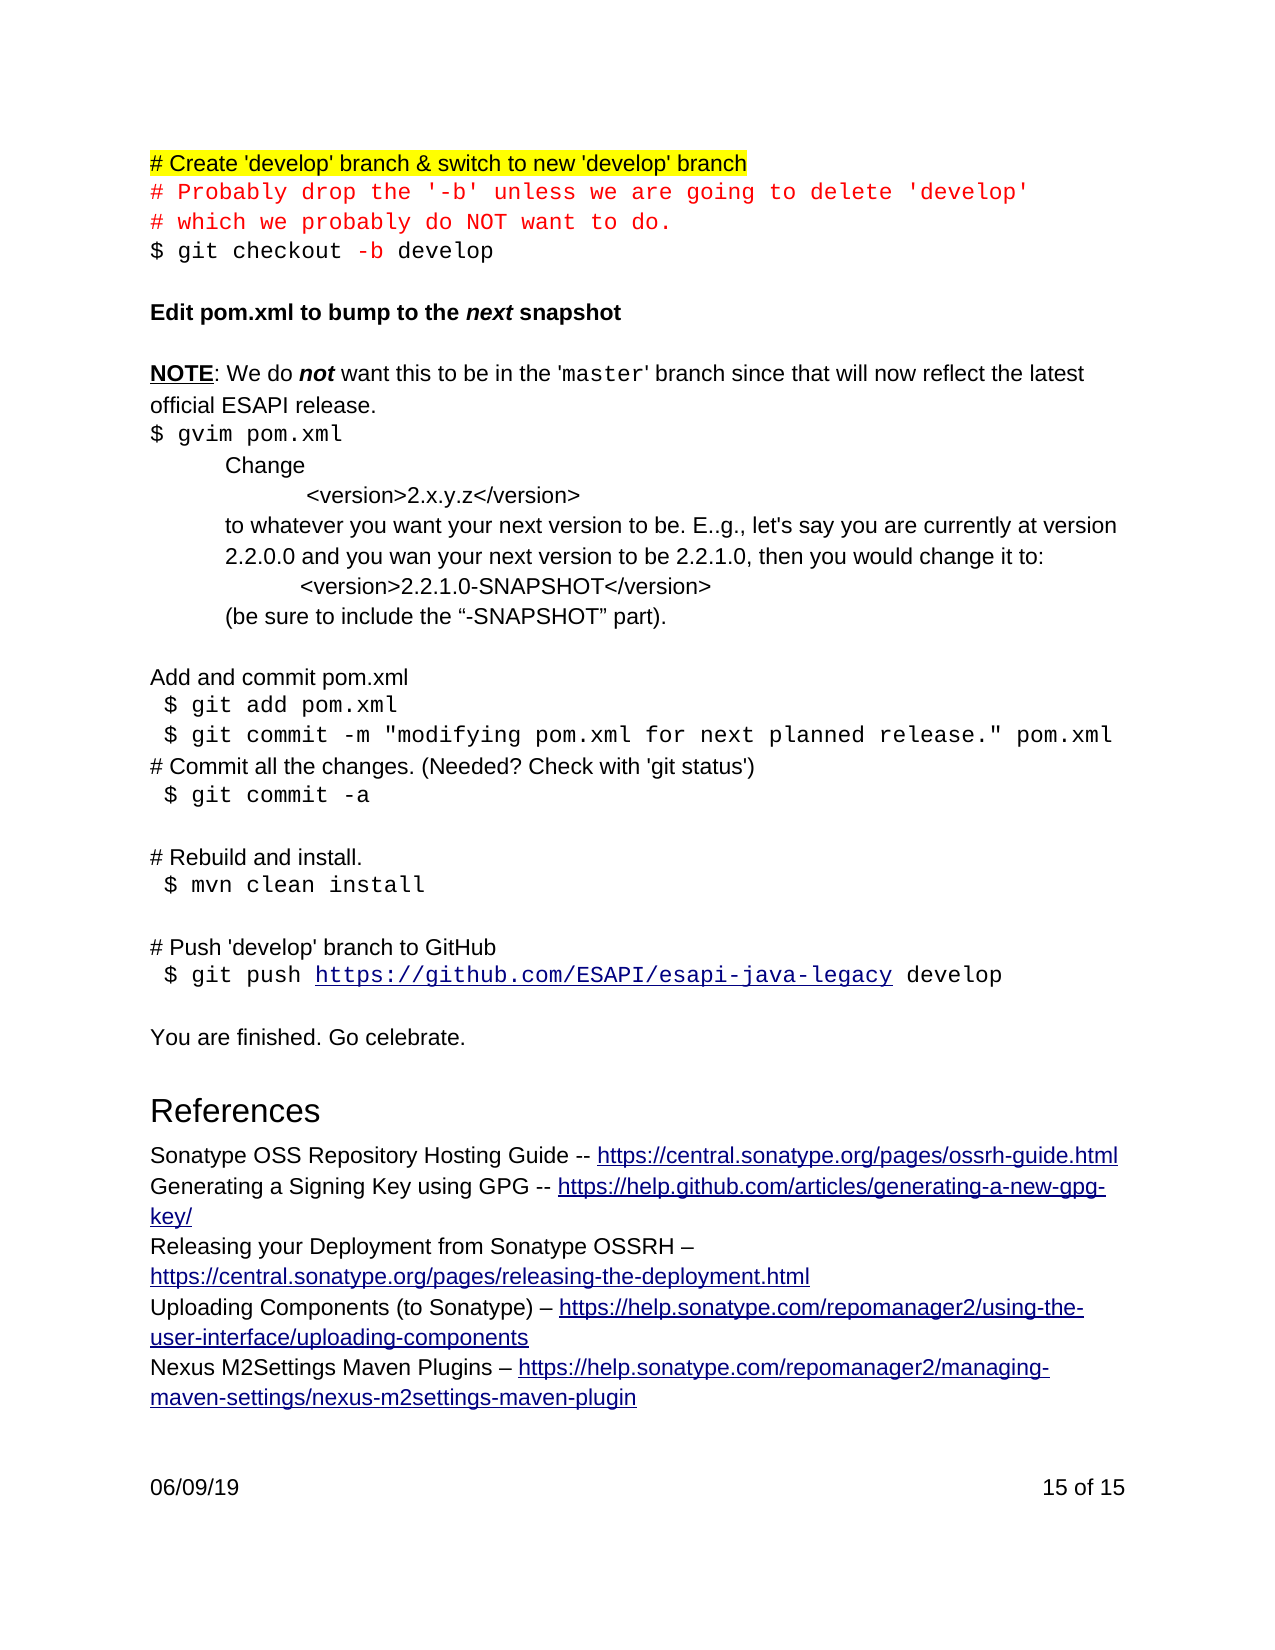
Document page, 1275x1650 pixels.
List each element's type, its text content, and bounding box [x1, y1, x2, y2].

text $ git commit -m "modifying pom.xml for next planned release." pom.xml [150, 723, 1125, 749]
text Generating a Signing Key using GPG -- https://help.github.com/articles/generating-a-new-gpg-key/ [150, 1173, 1125, 1229]
text $ gvim pom.xml [150, 422, 1125, 448]
text $ git checkout -b develop [150, 240, 1125, 266]
text Add and commit pom.xml [150, 663, 1125, 690]
text # Probably drop the '-b' unless we are going to delete 'develop' [150, 180, 1125, 206]
text # Push 'develop' branch to GitHub [150, 934, 1125, 960]
text Edit pom.xml to bump to the next snapshot [150, 299, 1125, 326]
text # Commit all the changes. (Needed? Check with 'git status') [150, 753, 1125, 779]
subtitle References [150, 1092, 1125, 1130]
text Sonatype OSS Repository Hosting Guide -- https://central.sonatype.org/pages/ossrh-guide.html [150, 1142, 1125, 1169]
text # which we probably do NOT want to do. [150, 210, 1125, 236]
text Nexus M2Settings Maven Plugins – https://help.sonatype.com/repomanager2/managing-maven-settings/nexus-m2settings-maven-plugin [150, 1354, 1125, 1411]
text You are finished. Go celebrate. [150, 1024, 1125, 1050]
text NOTE: We do not want this to be in the 'master' branch since that will now reflect the latest official ESAPI release. [150, 360, 1125, 418]
text $ git commit -a [150, 783, 1125, 809]
text $ git add pom.xml [150, 694, 1125, 719]
text Releasing your Deployment from Sonatype OSSRH – https://central.sonatype.org/pages/releasing-the-deployment.html [150, 1233, 1125, 1290]
text # Create 'develop' branch & switch to new 'develop' branch [150, 150, 1125, 176]
text # Rebuild and install. [150, 843, 1125, 870]
text (be sure to include the “-SNAPSHOT” part). [225, 603, 1125, 629]
text $ git push https://github.com/ESAPI/esapi-java-legacy develop [150, 964, 1125, 990]
text Change [225, 452, 1125, 478]
text $ mvn clean install [150, 874, 1125, 899]
text <version>2.2.1.0-SNAPSHOT</version> [300, 573, 1125, 599]
text Uploading Components (to Sonatype) – https://help.sonatype.com/repomanager2/using-the-user-interface/uploading-components [150, 1293, 1125, 1350]
text <version>2.x.y.z</version> [300, 482, 1125, 508]
text to whatever you want your next version to be. E..g., let's say you are currently at version 2.2.0.0 and you wan your next version to be 2.2.1.0, then you would change it to: [225, 512, 1125, 569]
